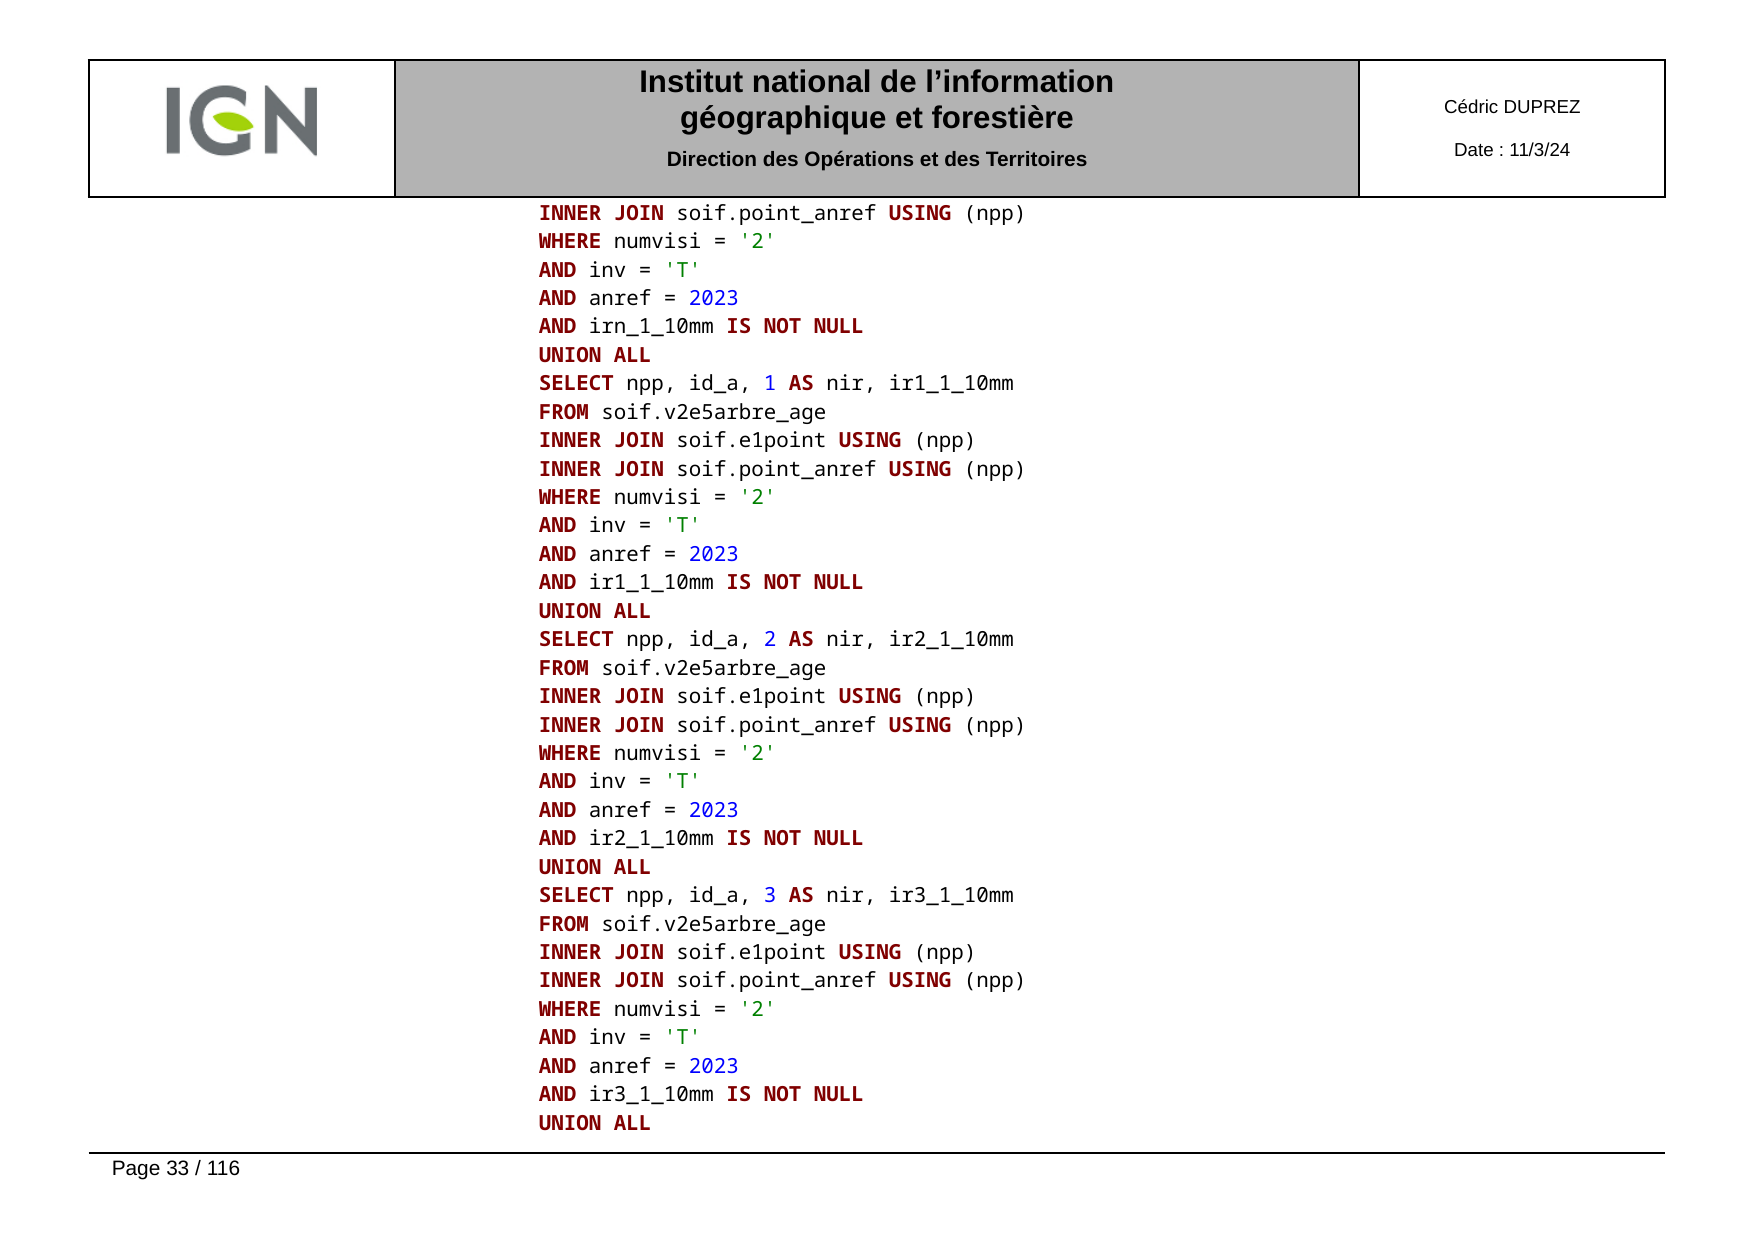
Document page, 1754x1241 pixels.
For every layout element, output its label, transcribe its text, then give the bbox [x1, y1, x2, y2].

picture [141, 62, 343, 180]
table_cell [89, 198, 483, 1142]
table_cell INNER JOIN soif.point_anref USING (npp) WHERE numvisi = '2' AND inv = 'T' AND anref = 2023 AND irn_1_10mm IS NOT NULL UNION ALL SELECT npp, id_a, 1 AS nir, ir1_1_10mm FROM soif.v2e5arbre_age INNER JOIN soif.e1point USING (npp) INNER JOIN soif.point_anref USING (npp) WHERE numvisi = '2' AND inv = 'T' AND anref = 2023 AND ir1_1_10mm IS NOT NULL UNION ALL SELECT npp, id_a, 2 AS nir, ir2_1_10mm FROM soif.v2e5arbre_age INNER JOIN soif.e1point USING (npp) INNER JOIN soif.point_anref USING (npp) WHERE numvisi = '2' AND inv = 'T' AND anref = 2023 AND ir2_1_10mm IS NOT NULL UNION ALL SELECT npp, id_a, 3 AS nir, ir3_1_10mm FROM soif.v2e5arbre_age INNER JOIN soif.e1point USING (npp) INNER JOIN soif.point_anref USING (npp) WHERE numvisi = '2' AND inv = 'T' AND anref = 2023 AND ir3_1_10mm IS NOT NULL UNION ALL [483, 198, 1665, 1142]
